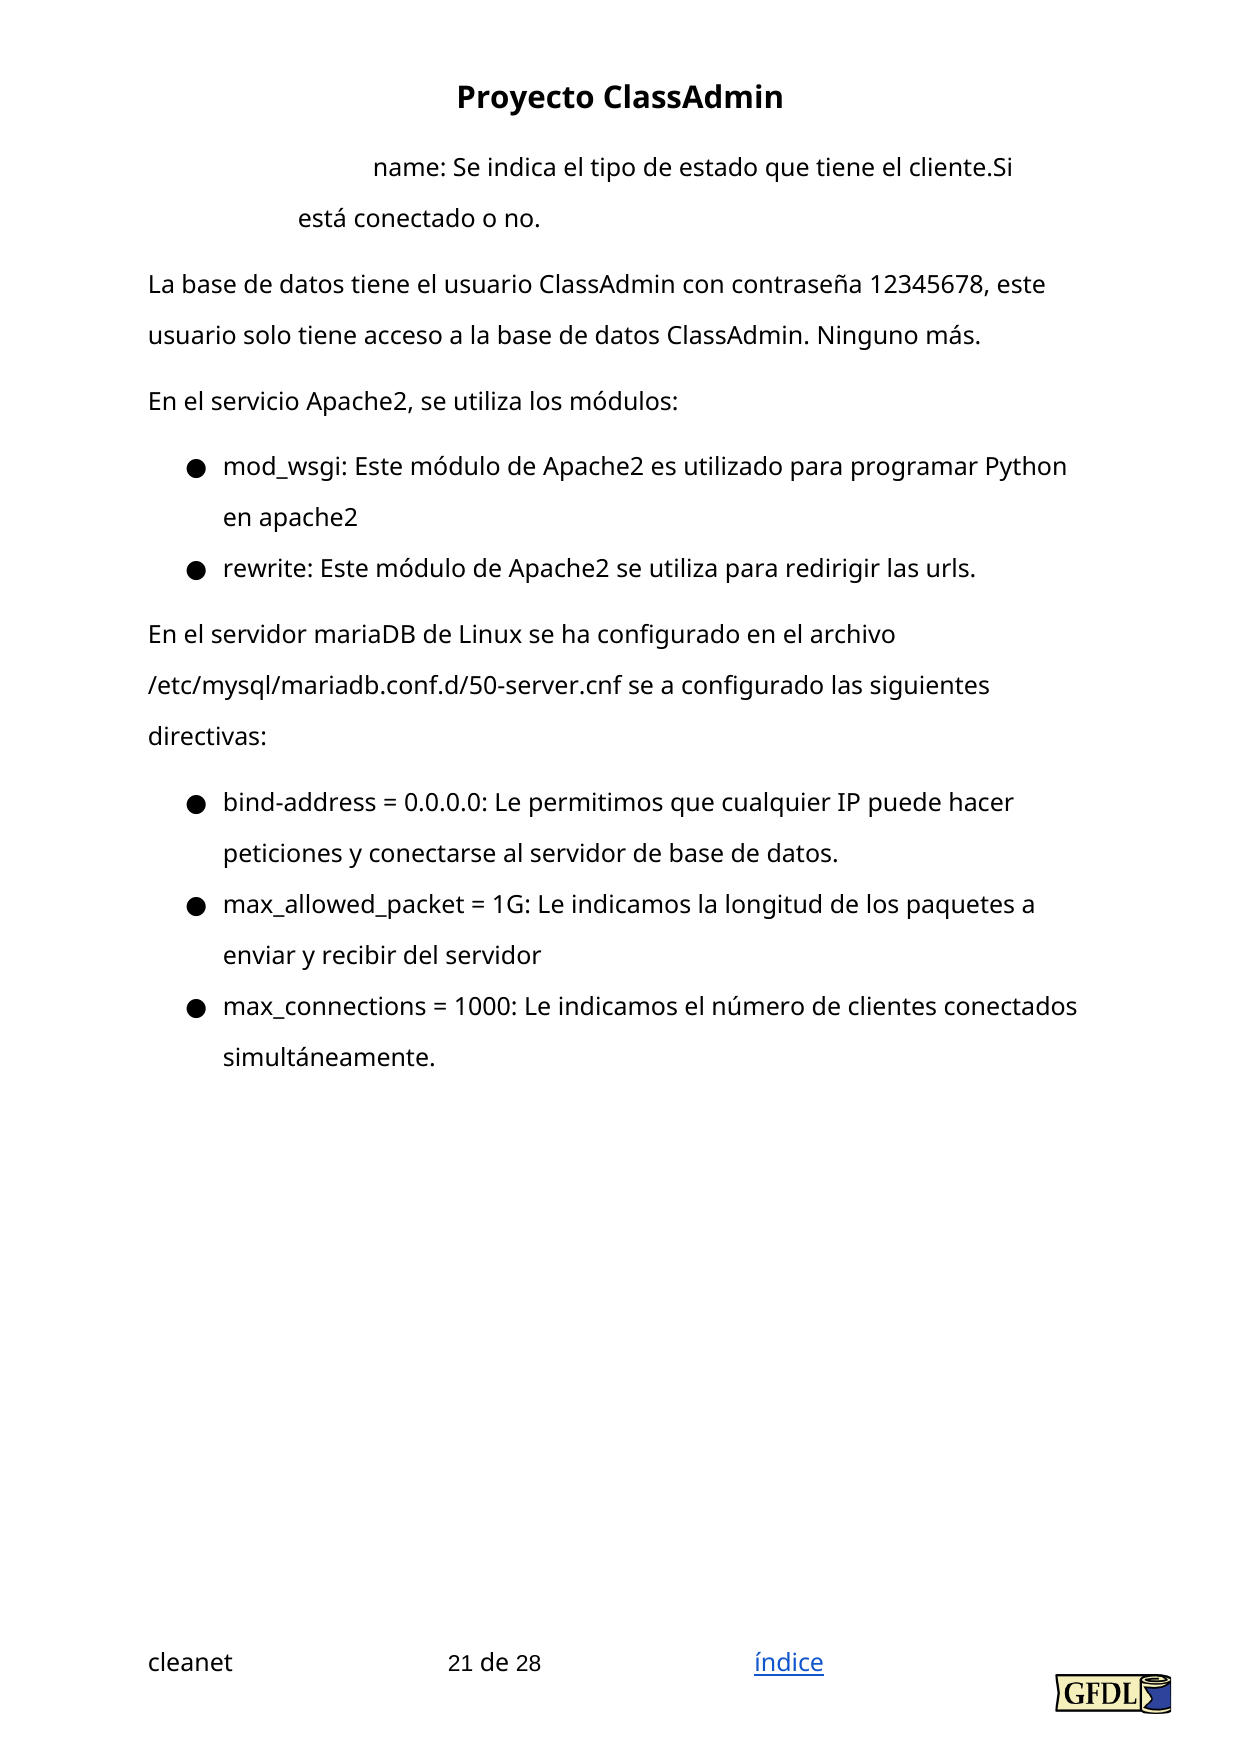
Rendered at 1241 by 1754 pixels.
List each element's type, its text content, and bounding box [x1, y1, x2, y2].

list max_connections = 1000: Le indicamos el número de clientes conectados simultáneamente. [185, 988, 1093, 1074]
text En el servidor mariaDB de Linux se ha configurado en el archivo /etc/mysql/mariadb.conf.d/50-server.cnf se a configurado las siguientes directivas: [148, 617, 1093, 753]
list mod_wsgi: Este módulo de Apache2 es utilizado para programar Python en apache2 [185, 449, 1093, 534]
picture [1055, 1674, 1172, 1714]
list bind-address = 0.0.0.0: Le permitimos que cualquier IP puede hacer peticiones y conectarse al servidor de base de datos. [185, 784, 1093, 869]
text La base de datos tiene el usuario ClassAdmin con contraseña 12345678, este usuario solo tiene acceso a la base de datos ClassAdmin. Ninguno más. [148, 267, 1093, 352]
list rewrite: Este módulo de Apache2 se utiliza para redirigir las urls. [185, 551, 1093, 585]
text En el servicio Apache2, se utiliza los módulos: [148, 383, 1093, 417]
text name: Se indica el tipo de estado que tiene el cliente.Si está conectado o no. [148, 150, 1093, 235]
list max_allowed_packet = 1G: Le indicamos la longitud de los paquetes a enviar y recibir del servidor [185, 886, 1093, 972]
